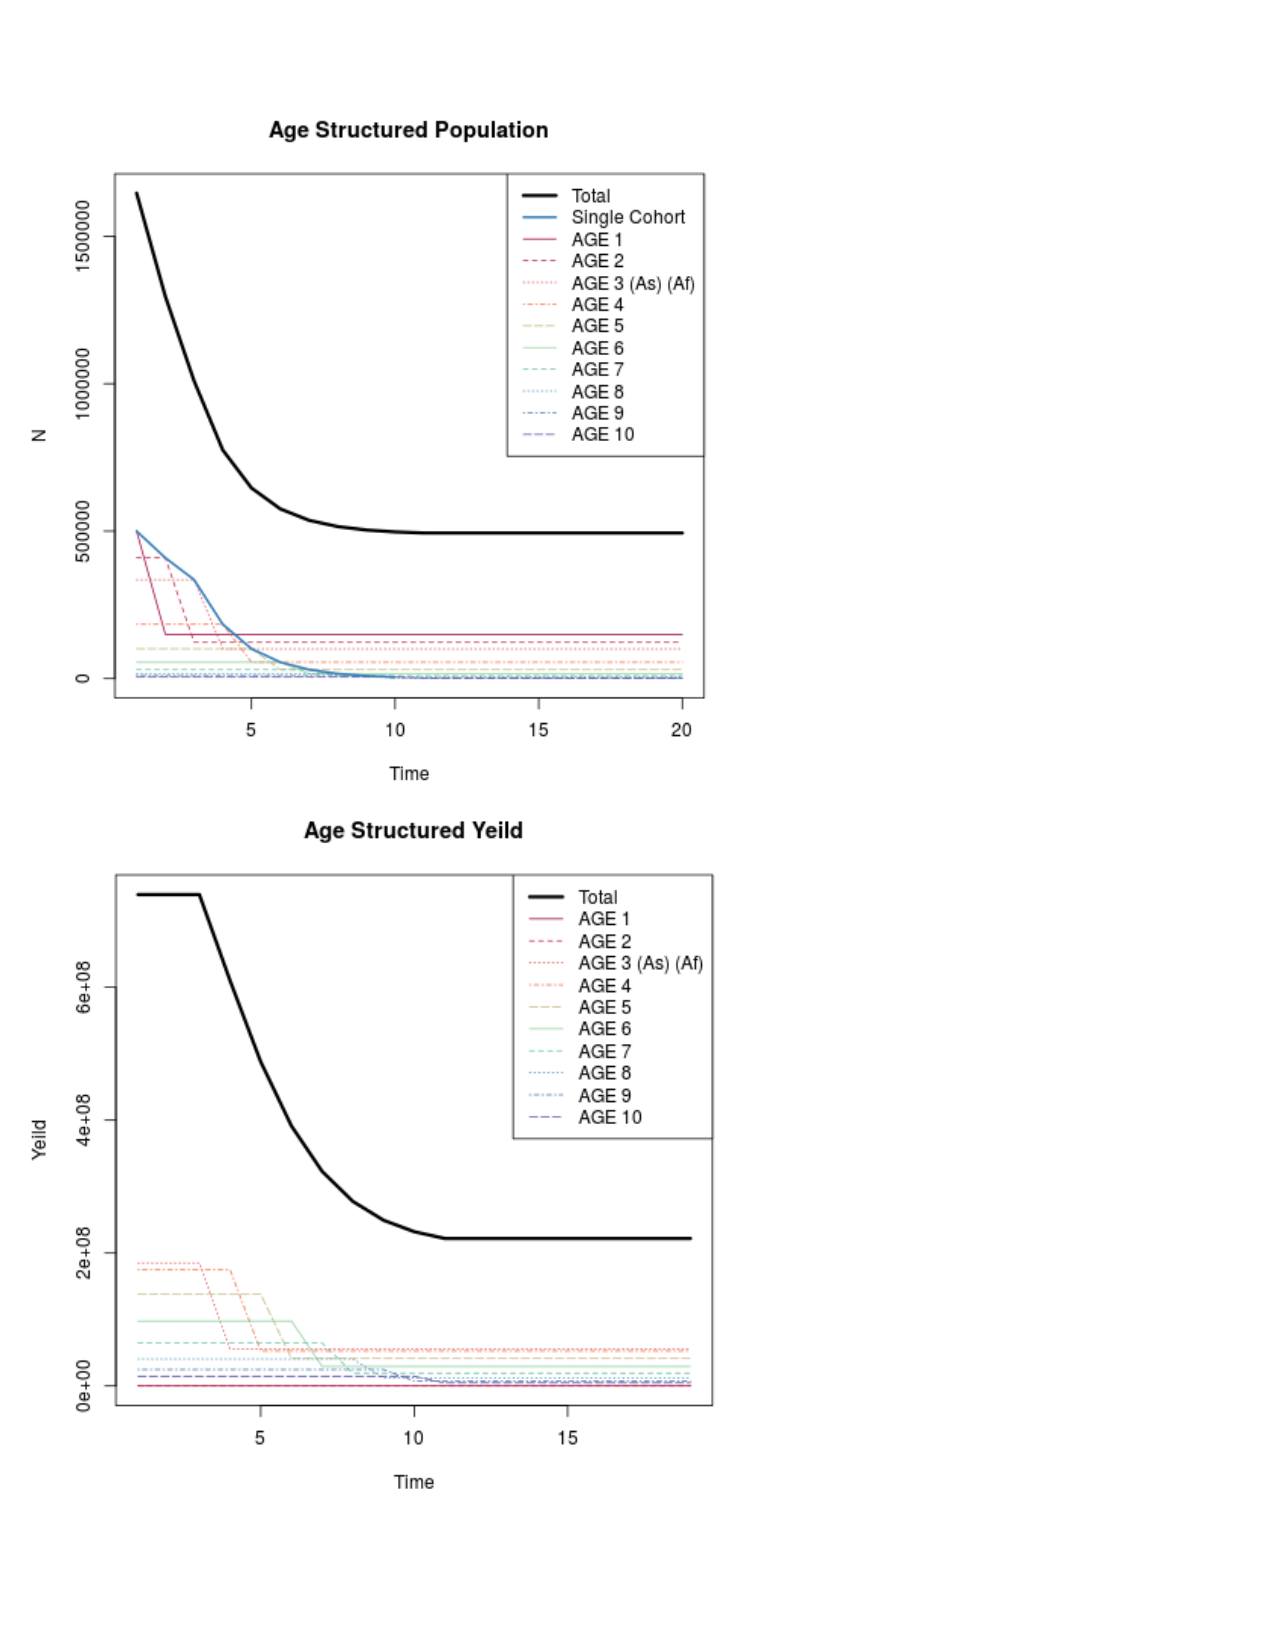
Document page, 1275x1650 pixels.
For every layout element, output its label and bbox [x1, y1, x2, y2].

picture [26, 86, 759, 1518]
